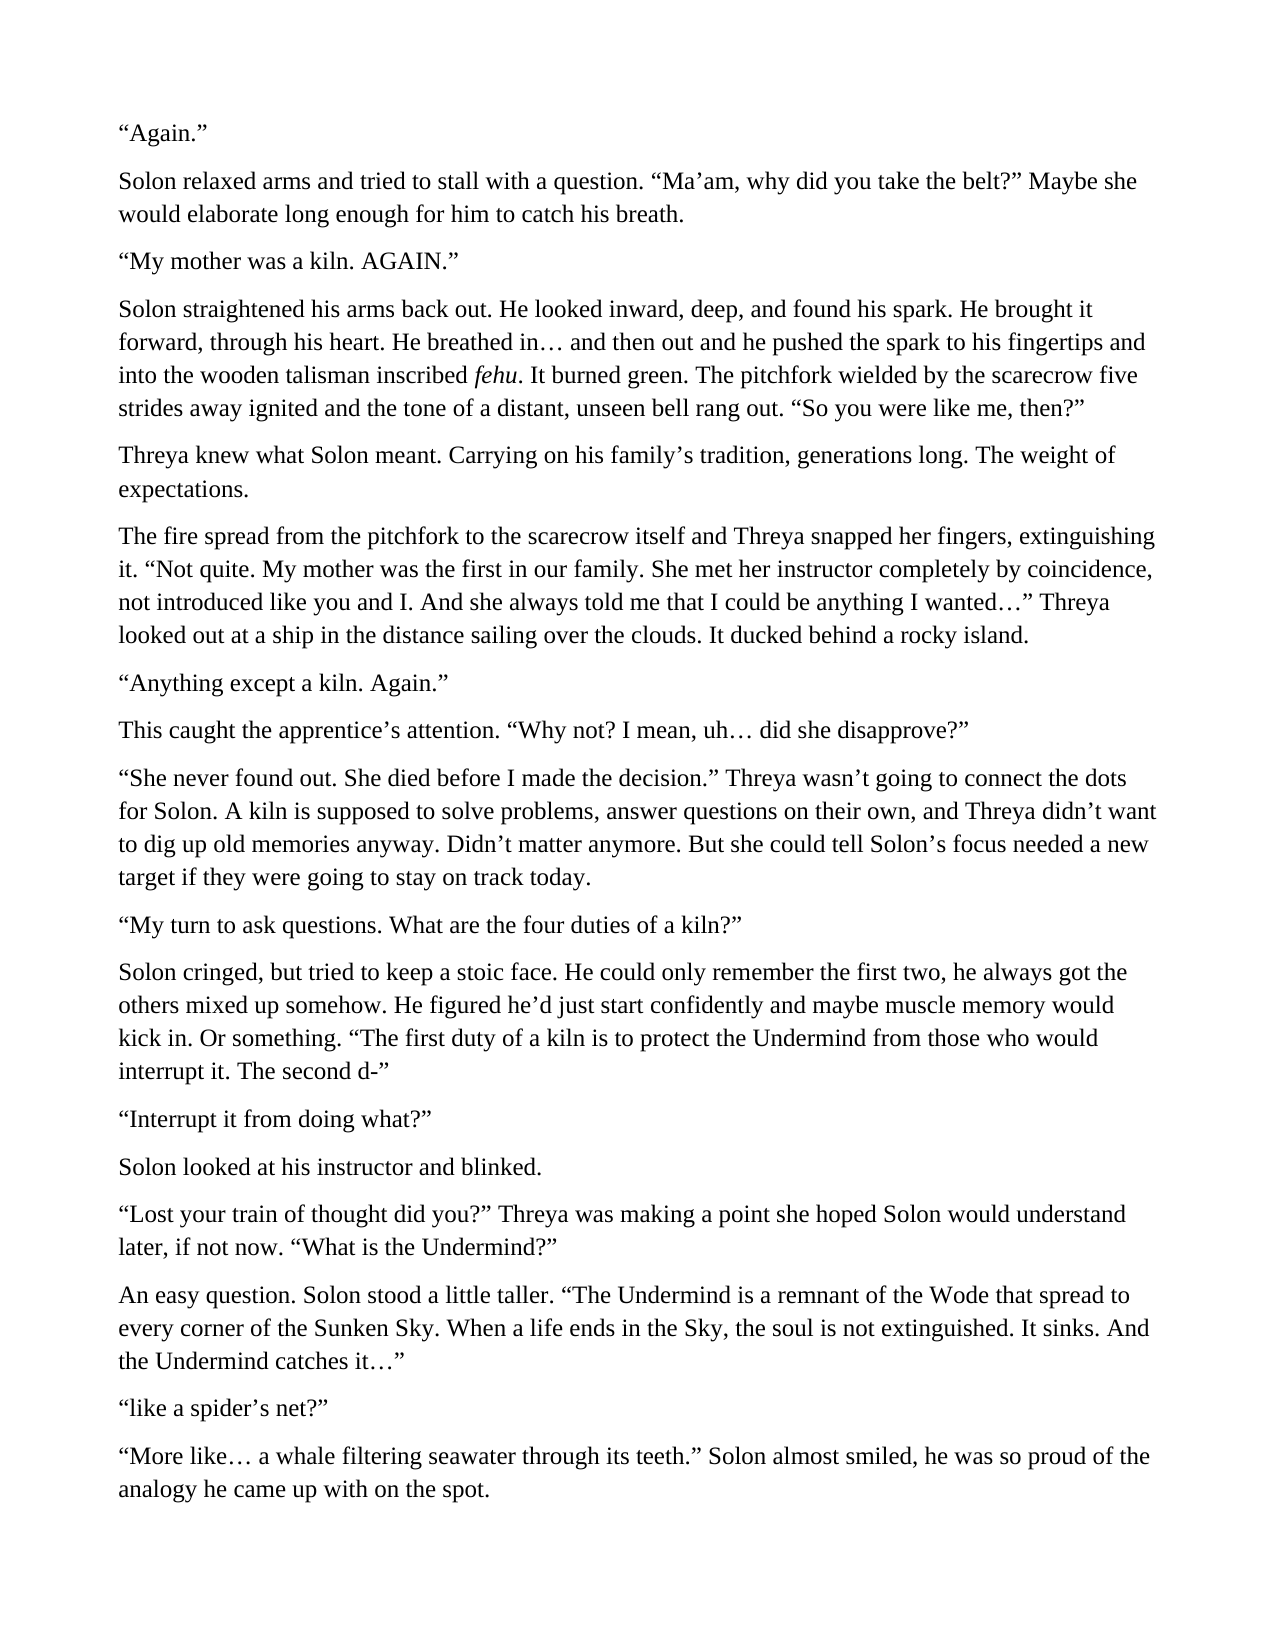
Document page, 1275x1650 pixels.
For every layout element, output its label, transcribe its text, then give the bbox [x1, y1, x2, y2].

text “Anything except a kiln. Again.” [118, 668, 1157, 697]
text “Interrupt it from doing what?” [118, 1104, 1157, 1133]
text “More like… a whale filtering seawater through its teeth.” Solon almost smiled, he was so proud of the analogy he came up with on the spot. [118, 1441, 1157, 1503]
text Solon relaxed arms and tried to stall with a question. “Ma’am, why did you take the belt?” Maybe she would elaborate long enough for him to catch his breath. [118, 166, 1157, 227]
text Solon looked at his instructor and blinked. [118, 1152, 1157, 1180]
text “like a spider’s net?” [118, 1393, 1157, 1422]
text An easy question. Solon stood a little taller. “The Undermind is a remnant of the Wode that spread to every corner of the Sunken Sky. When a life ends in the Sky, the soul is not extinguished. It sinks. And the Undermind catches it…” [118, 1280, 1157, 1375]
text “She never found out. She died before I made the decision.” Threya wasn’t going to connect the dots for Solon. A kiln is supposed to solve problems, answer questions on their own, and Threya didn’t want to dig up old memories anyway. Didn’t matter anymore. But she could tell Solon’s focus needed a new target if they were going to stay on track today. [118, 763, 1157, 891]
text “Again.” [118, 118, 1157, 147]
text “My mother was a kiln. AGAIN.” [118, 246, 1157, 275]
text Solon straightened his arms back out. He looked inward, deep, and found his spark. He brought it forward, through his heart. He breathed in… and then out and he pushed the spark to his fingertips and into the wooden talisman inscribed fehu. It burned green. The pitchfork wielded by the scarecrow five strides away ignited and the tone of a distant, unseen bell rang out. “So you were like me, then?” [118, 294, 1157, 422]
text “My turn to ask questions. What are the four duties of a kiln?” [118, 910, 1157, 938]
text The fire spread from the pitchfork to the scarecrow itself and Threya snapped her fingers, extinguishing it. “Not quite. My mother was the first in our family. She met her instructor completely by coincidence, not introduced like you and I. And she always told me that I could be anything I wanted…” Threya looked out at a ship in the distance sailing over the clouds. It ducked behind a rocky island. [118, 521, 1157, 649]
text This caught the apprentice’s attention. “Why not? I mean, uh… did she disapprove?” [118, 716, 1157, 744]
text “Lost your train of thought did you?” Threya was making a point she hoped Solon would understand later, if not now. “What is the Undermind?” [118, 1199, 1157, 1261]
text Solon cringed, but tried to keep a stoic face. He could only remember the first two, he always got the others mixed up somehow. He figured he’d just start confidently and maybe muscle memory would kick in. Or something. “The first duty of a kiln is to protect the Undermind from those who would interrupt it. The second d-” [118, 957, 1157, 1085]
text Threya knew what Solon meant. Carrying on his family’s tradition, generations long. The weight of expectations. [118, 441, 1157, 502]
